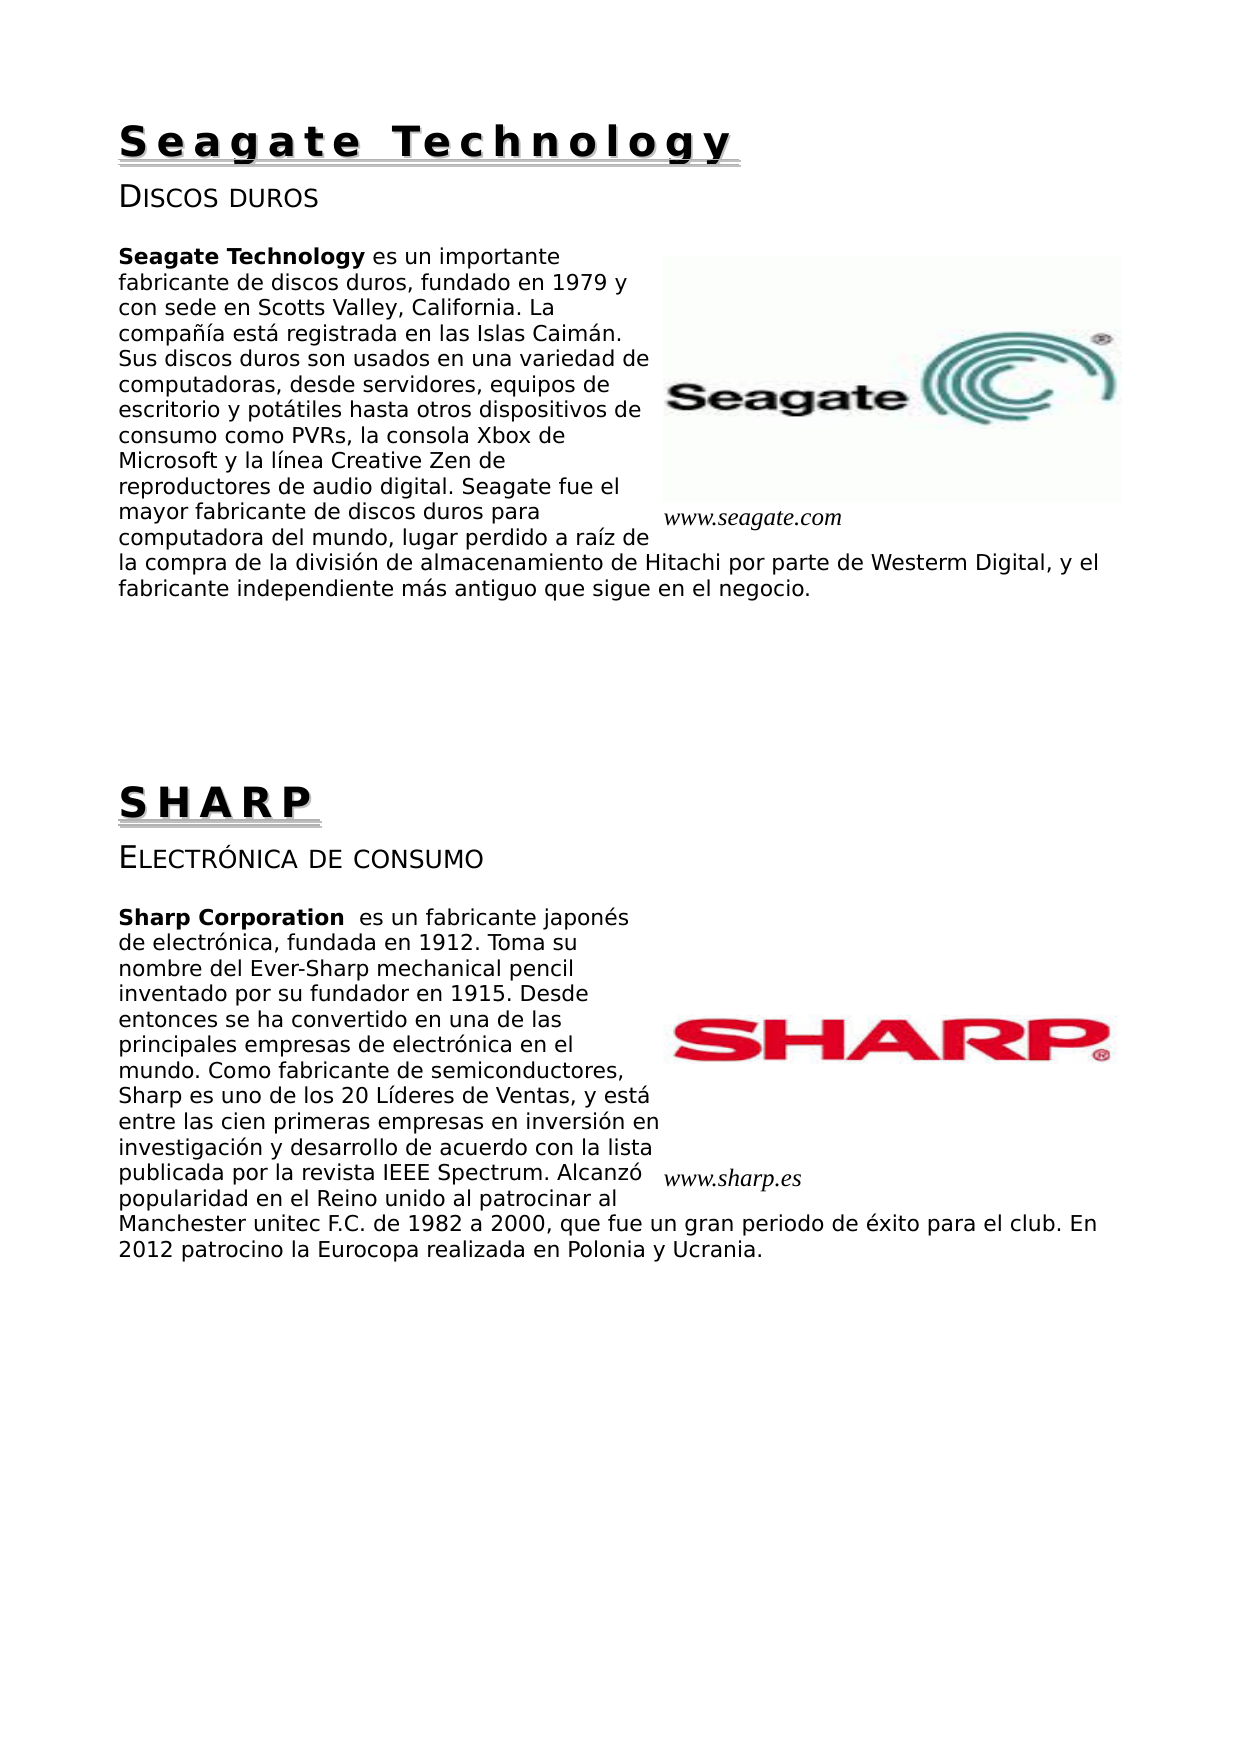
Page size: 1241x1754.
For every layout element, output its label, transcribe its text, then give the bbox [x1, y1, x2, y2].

text Electrónica de consumo [118, 839, 1122, 875]
text Seagate Technology [118, 118, 1122, 167]
picture [663, 917, 1123, 1163]
text Discos duros [118, 178, 1122, 215]
text www.seagate.com [663, 503, 1122, 531]
text Sharp Corporation es un fabricante japonés de electrónica, fundada en 1912. Toma su nombre del Ever-Sharp mechanical pencil inventado por su fundador en 1915. Desde entonces se ha convertido en una de las principales empresas de electrónica en el mundo. Como fabricante de semiconductores, Sharp es uno de los 20 Líderes de Ventas, y está entre las cien primeras empresas en inversión en investigación y desarrollo de acuerdo con la lista publicada por la revista IEEE Spectrum. Alcanzó popularidad en el Reino unido al patrocinar al Manchester unitec F.C. de 1982 a 2000, que fue un gran periodo de éxito para el club. En 2012 patrocino la Eurocopa realizada en Polonia y Ucrania. [118, 905, 1122, 1262]
picture [663, 256, 1123, 503]
text www.sharp.es [663, 1163, 1122, 1192]
text Seagate Technology es un importante fabricante de discos duros, fundado en 1979 y con sede en Scotts Valley, California. La compañía está registrada en las Islas Caimán. Sus discos duros son usados en una variedad de computadoras, desde servidores, equipos de escritorio y potátiles hasta otros dispositivos de consumo como PVRs, la consola Xbox de Microsoft y la línea Creative Zen de reproductores de audio digital. Seagate fue el mayor fabricante de discos duros para computadora del mundo, lugar perdido a raíz de la compra de la división de almacenamiento de Hitachi por parte de Westerm Digital, y el fabricante independiente más antiguo que sigue en el negocio. [118, 244, 1122, 602]
text SHARP [118, 779, 1122, 827]
